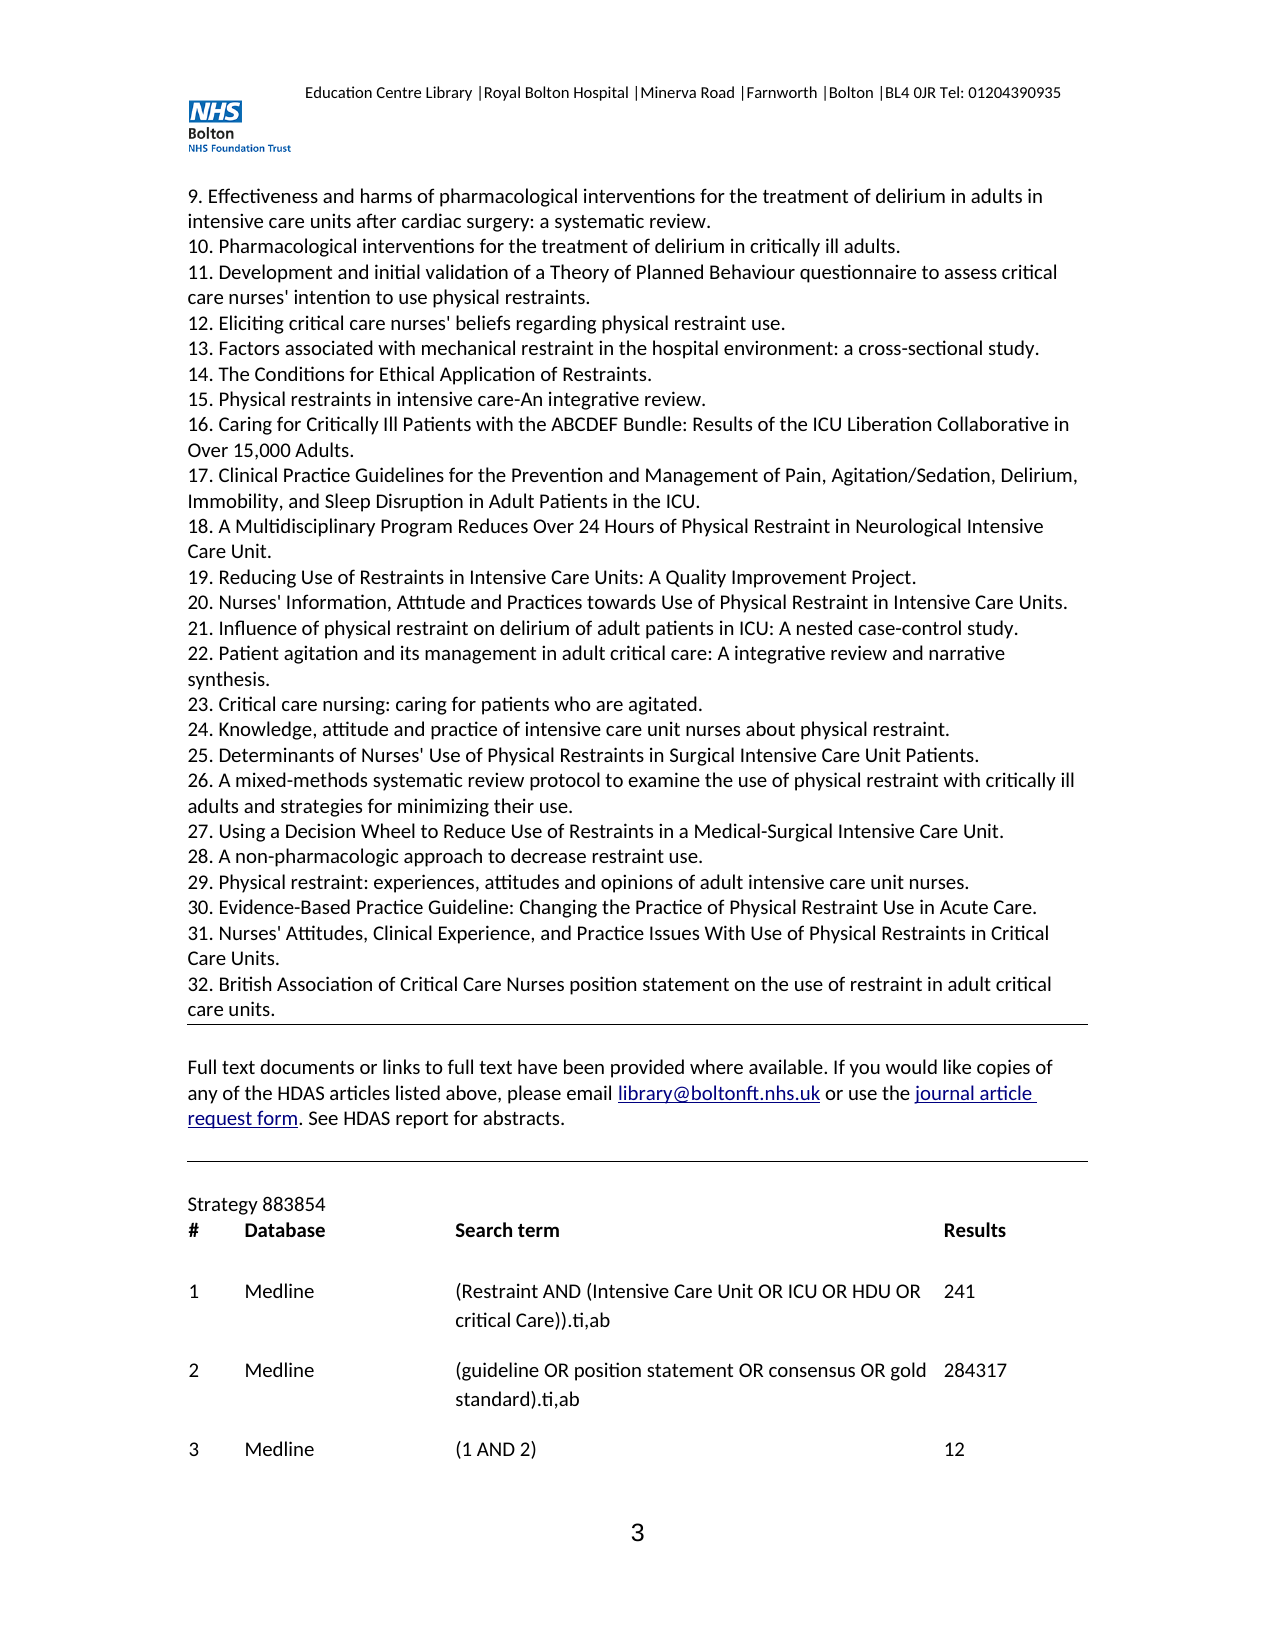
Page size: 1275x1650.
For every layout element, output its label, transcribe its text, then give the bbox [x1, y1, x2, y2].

text 11. Development and initial validation of a Theory of Planned Behaviour questionnaire to assess critical care nurses' intention to use physical restraints. [187, 259, 1088, 310]
table_cell 284317 [943, 1358, 1157, 1436]
table_cell 12 [943, 1436, 1157, 1501]
text 19. Reducing Use of Restraints in Intensive Care Units: A Quality Improvement Project. [187, 564, 1088, 589]
text 20. Nurses' Information, Attıtude and Practices towards Use of Physical Restraint in Intensive Care Units. [187, 589, 1088, 615]
table_header # [187, 1217, 243, 1278]
table_cell (Restraint AND (Intensive Care Unit OR ICU OR HDU OR critical Care)).ti,ab [454, 1279, 943, 1357]
text Strategy 883854 [187, 1192, 1088, 1217]
text 16. Caring for Critically Ill Patients with the ABCDEF Bundle: Results of the ICU Liberation Collaborative in Over 15,000 Adults. [187, 412, 1088, 462]
table_header Search term [454, 1217, 943, 1278]
text 23. Critical care nursing: caring for patients who are agitated. [187, 691, 1088, 717]
table_cell 1 [187, 1279, 243, 1357]
text 25. Determinants of Nurses' Use of Physical Restraints in Surgical Intensive Care Unit Patients. [187, 742, 1088, 767]
text 29. Physical restraint: experiences, attitudes and opinions of adult intensive care unit nurses. [187, 869, 1088, 894]
text 24. Knowledge, attitude and practice of intensive care unit nurses about physical restraint. [187, 717, 1088, 742]
table_cell 2 [187, 1358, 243, 1436]
table_cell (guideline OR position statement OR consensus OR gold standard).ti,ab [454, 1358, 943, 1436]
text 17. Clinical Practice Guidelines for the Prevention and Management of Pain, Agitation/Sedation, Delirium, Immobility, and Sleep Disruption in Adult Patients in the ICU. [187, 462, 1088, 513]
text 31. Nurses' Attitudes, Clinical Experience, and Practice Issues With Use of Physical Restraints in Critical Care Units. [187, 920, 1088, 971]
text 21. Influence of physical restraint on delirium of adult patients in ICU: A nested case-control study. [187, 615, 1088, 640]
text 9. Effectiveness and harms of pharmacological interventions for the treatment of delirium in adults in intensive care units after cardiac surgery: a systematic review. [187, 183, 1088, 234]
text 32. British Association of Critical Care Nurses position statement on the use of restraint in adult critical care units. [187, 971, 1088, 1024]
text 13. Factors associated with mechanical restraint in the hospital environment: a cross-sectional study. [187, 335, 1088, 361]
table_cell Medline [243, 1279, 454, 1357]
text 26. A mixed-methods systematic review protocol to examine the use of physical restraint with critically ill adults and strategies for minimizing their use. [187, 767, 1088, 818]
text 28. A non-pharmacologic approach to decrease restraint use. [187, 844, 1088, 869]
table_header Results [943, 1217, 1157, 1278]
table_cell Medline [243, 1436, 454, 1501]
text 27. Using a Decision Wheel to Reduce Use of Restraints in a Medical-Surgical Intensive Care Unit. [187, 818, 1088, 844]
table_cell 3 [187, 1436, 243, 1501]
text 14. The Conditions for Ethical Application of Restraints. [187, 361, 1088, 386]
table_cell Medline [243, 1358, 454, 1436]
text 12. Eliciting critical care nurses' beliefs regarding physical restraint use. [187, 310, 1088, 335]
text 10. Pharmacological interventions for the treatment of delirium in critically ill adults. [187, 234, 1088, 259]
text Full text documents or links to full text have been provided where available. If you would like copies of any of the HDAS articles listed above, please email library@boltonft.nhs.uk or use the journal article request form. See HDAS report for abstracts. [187, 1054, 1088, 1131]
text 30. Evidence-Based Practice Guideline: Changing the Practice of Physical Restraint Use in Acute Care. [187, 894, 1088, 920]
text 18. A Multidisciplinary Program Reduces Over 24 Hours of Physical Restraint in Neurological Intensive Care Unit. [187, 513, 1088, 564]
table_cell 241 [943, 1279, 1157, 1357]
table_header Database [243, 1217, 454, 1278]
table_cell (1 AND 2) [454, 1436, 943, 1501]
text 15. Physical restraints in intensive care-An integrative review. [187, 386, 1088, 412]
text 22. Patient agitation and its management in adult critical care: A integrative review and narrative synthesis. [187, 640, 1088, 691]
